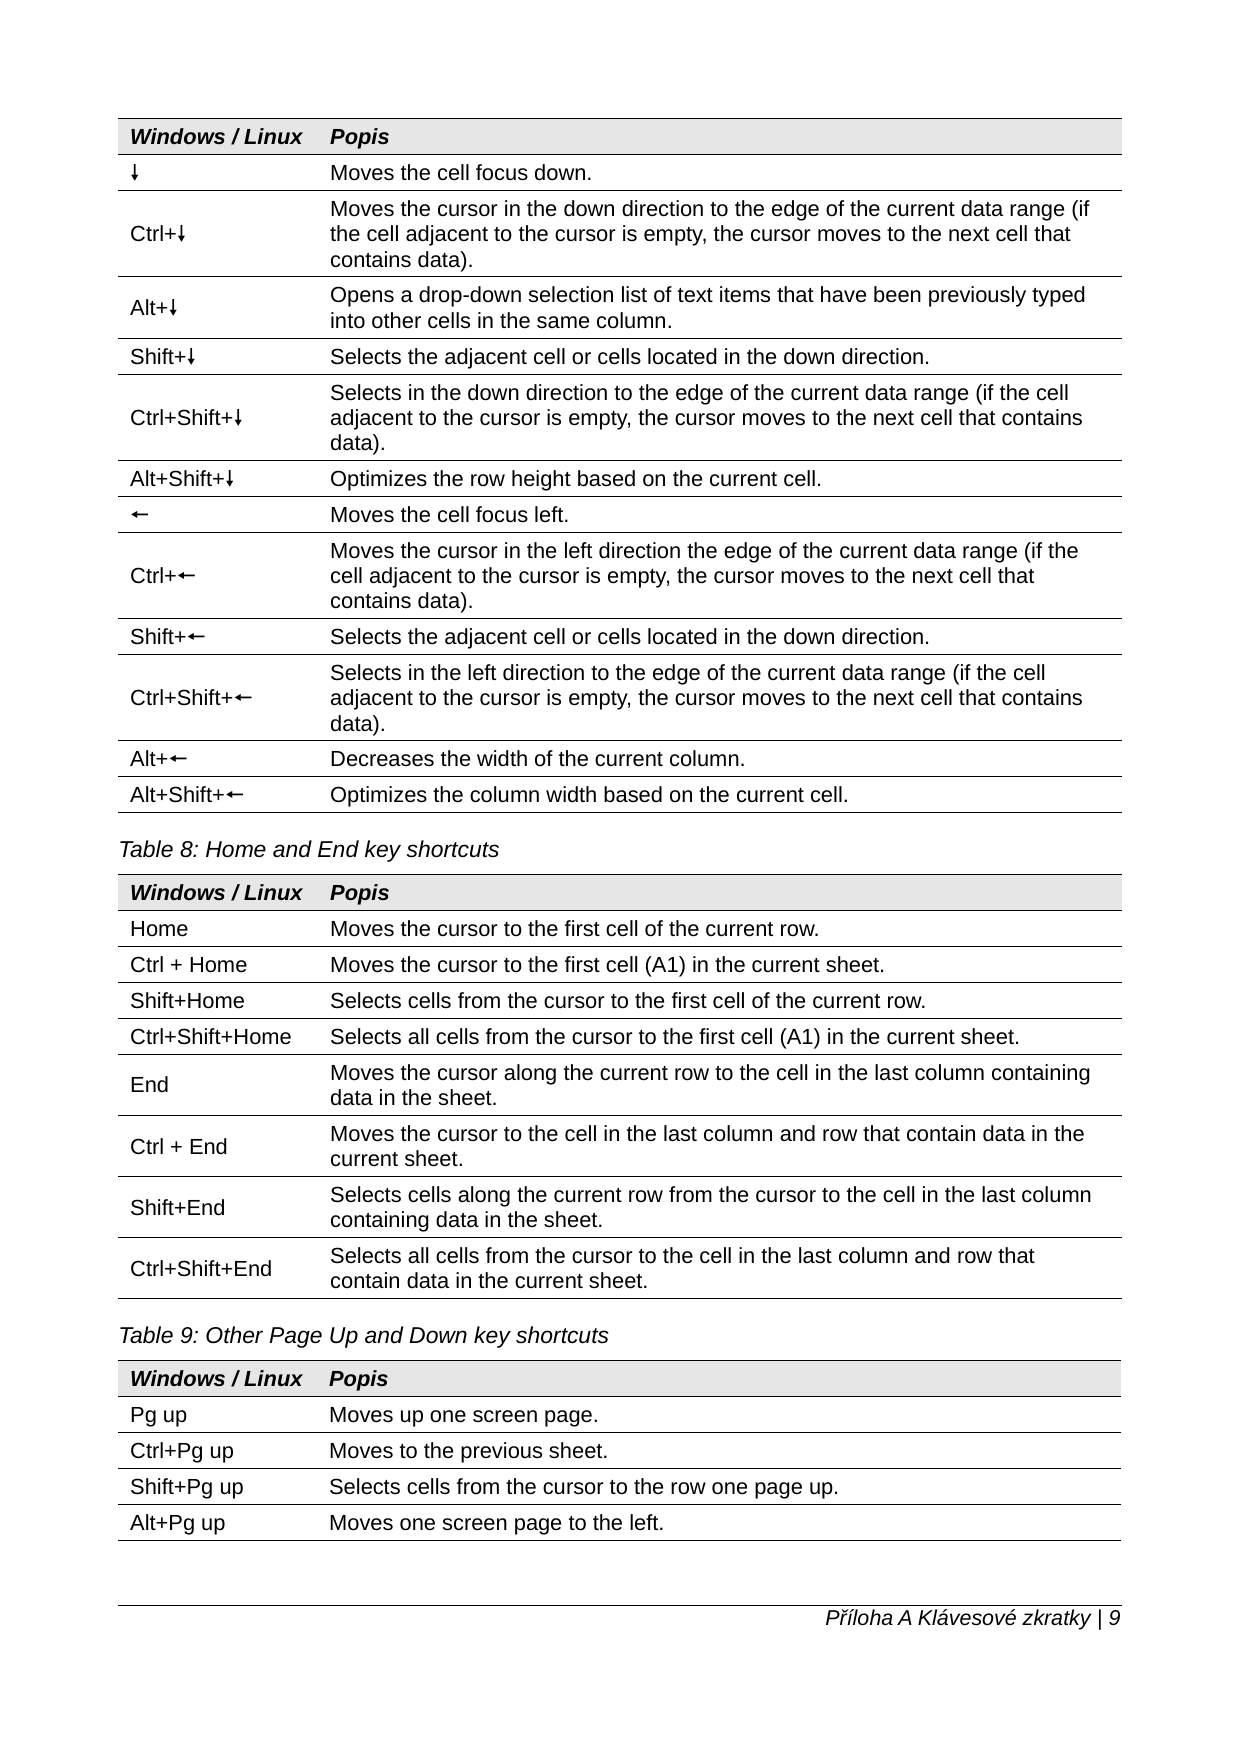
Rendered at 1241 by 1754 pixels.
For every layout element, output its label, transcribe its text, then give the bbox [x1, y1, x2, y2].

table_header Windows / Linux [118, 875, 318, 910]
table_cell Selects the adjacent cell or cells located in the down direction. [318, 339, 1122, 373]
table_cell Selects in the left direction to the edge of the current data range (if the cell adjacent to the cursor is empty, the cursor moves to the next cell that contains data). [318, 655, 1122, 740]
table_cell Moves the cell focus down. [318, 155, 1122, 190]
table_cell Selects the adjacent cell or cells located in the down direction. [318, 619, 1122, 654]
table_header Popis [318, 875, 1122, 910]
table_cell Alt+Pg up [118, 1505, 317, 1540]
table_cell Pg up [118, 1397, 317, 1432]
table_cell End [118, 1055, 318, 1115]
table_cell Selects all cells from the cursor to the first cell (A1) in the current sheet. [318, 1019, 1122, 1054]
table_cell Moves the cursor in the left direction the edge of the current data range (if the cell adjacent to the cursor is empty, the cursor moves to the next cell that contains data). [318, 533, 1122, 618]
table_cell Moves the cursor to the first cell of the current row. [318, 911, 1122, 946]
table_cell Ctrl + End [118, 1116, 318, 1176]
table_cell Shift+Pg up [118, 1469, 317, 1504]
table_cell Shift+🠗 [118, 339, 318, 373]
table_cell Ctrl+Shift+End [118, 1238, 318, 1298]
table_cell Moves to the previous sheet. [317, 1433, 1121, 1468]
table_cell 🠗 [118, 155, 318, 190]
table_cell Selects in the down direction to the edge of the current data range (if the cell adjacent to the cursor is empty, the cursor moves to the next cell that contains data). [318, 375, 1122, 460]
table_header Windows / Linux [118, 1361, 317, 1396]
table_cell Moves the cursor to the cell in the last column and row that contain data in the current sheet. [318, 1116, 1122, 1176]
table_cell Moves the cursor in the down direction to the edge of the current data range (if the cell adjacent to the cursor is empty, the cursor moves to the next cell that contains data). [318, 191, 1122, 276]
table_cell Ctrl+Pg up [118, 1433, 317, 1468]
table_cell Ctrl+Shift+Home [118, 1019, 318, 1054]
table_cell Optimizes the row height based on the current cell. [318, 461, 1122, 496]
text Table 8: Home and End key shortcuts [118, 836, 1122, 862]
table_cell Opens a drop-down selection list of text items that have been previously typed into other cells in the same column. [318, 277, 1122, 337]
table_cell Ctrl+🠗 [118, 191, 318, 276]
table_cell Shift+Home [118, 983, 318, 1018]
table_cell Shift+🠔 [118, 619, 318, 654]
table_cell Ctrl + Home [118, 947, 318, 982]
table_header Popis [318, 119, 1122, 154]
table_cell Moves one screen page to the left. [317, 1505, 1121, 1540]
table_cell Moves the cell focus left. [318, 497, 1122, 532]
text Table 9: Other Page Up and Down key shortcuts [118, 1322, 1122, 1348]
table_cell Ctrl+Shift+🠗 [118, 375, 318, 460]
table_cell Optimizes the column width based on the current cell. [318, 777, 1122, 812]
table_cell Moves up one screen page. [317, 1397, 1121, 1432]
table_cell Decreases the width of the current column. [318, 741, 1122, 776]
table_cell Selects cells from the cursor to the row one page up. [317, 1469, 1121, 1504]
table_cell Selects cells along the current row from the cursor to the cell in the last column containing data in the sheet. [318, 1177, 1122, 1237]
table_cell Moves the cursor along the current row to the cell in the last column containing data in the sheet. [318, 1055, 1122, 1115]
table_cell Selects cells from the cursor to the first cell of the current row. [318, 983, 1122, 1018]
table_header Popis [317, 1361, 1121, 1396]
table_cell Ctrl+Shift+🠔 [118, 655, 318, 740]
table_cell Ctrl+🠔 [118, 533, 318, 618]
table_cell Alt+Shift+🠗 [118, 461, 318, 496]
table_cell Alt+🠔 [118, 741, 318, 776]
table_cell Moves the cursor to the first cell (A1) in the current sheet. [318, 947, 1122, 982]
table_cell Alt+🠗 [118, 277, 318, 337]
table_cell Selects all cells from the cursor to the cell in the last column and row that contain data in the current sheet. [318, 1238, 1122, 1298]
table_cell Shift+End [118, 1177, 318, 1237]
table_cell Home [118, 911, 318, 946]
table_header Windows / Linux [118, 119, 318, 154]
table_cell Alt+Shift+🠔 [118, 777, 318, 812]
table_cell 🠔 [118, 497, 318, 532]
